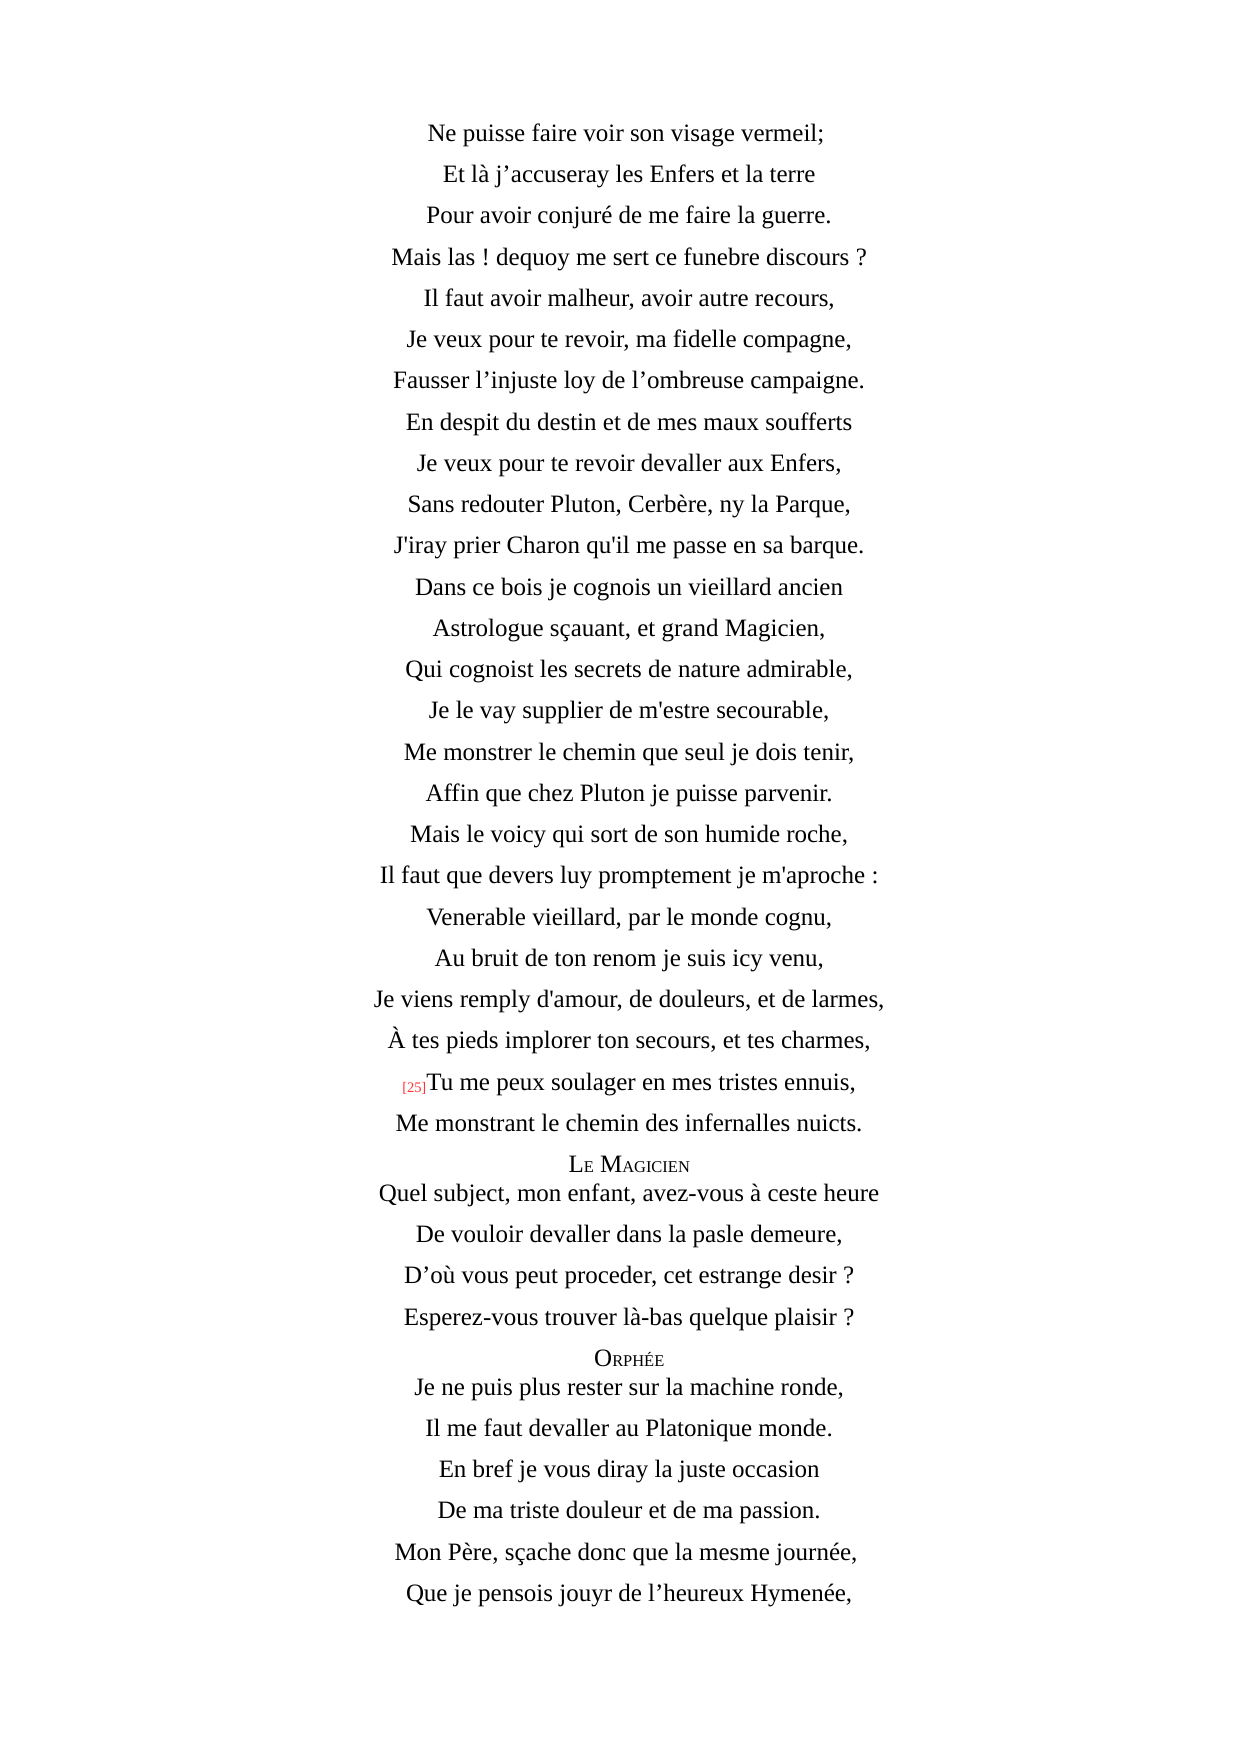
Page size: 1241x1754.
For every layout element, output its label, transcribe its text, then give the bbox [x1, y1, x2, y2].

text Je le vay supplier de m'estre secourable, [118, 696, 1122, 724]
text Que je pensois jouyr de l’heureux Hymenée, [118, 1578, 1122, 1607]
text Qui cognoist les secrets de nature admirable, [118, 654, 1122, 683]
text Il me faut devaller au Platonique monde. [118, 1413, 1122, 1442]
text Me monstrer le chemin que seul je dois tenir, [118, 737, 1122, 766]
text [25]Tu me peux soulager en mes tristes ennuis, [118, 1067, 1122, 1096]
text De vouloir devaller dans la pasle demeure, [118, 1219, 1122, 1248]
text Pour avoir conjuré de me faire la guerre. [118, 201, 1122, 229]
text À tes pieds implorer ton secours, et tes charmes, [118, 1026, 1122, 1054]
text Je veux pour te revoir devaller aux Enfers, [118, 448, 1122, 477]
text Affin que chez Pluton je puisse parvenir. [118, 778, 1122, 807]
text En despit du destin et de mes maux soufferts [118, 407, 1122, 436]
text Je ne puis plus rester sur la machine ronde, [118, 1372, 1122, 1401]
text Esperez-vous trouver là-bas quelque plaisir ? [118, 1302, 1122, 1331]
text Mais le voicy qui sort de son humide roche, [118, 819, 1122, 848]
text Il faut avoir malheur, avoir autre recours, [118, 283, 1122, 312]
text Et là j’accuseray les Enfers et la terre [118, 159, 1122, 188]
text Le Magicien [118, 1149, 1122, 1178]
text Il faut que devers luy promptement je m'aproche : [118, 861, 1122, 889]
text Mais las ! dequoy me sert ce funebre discours ? [118, 242, 1122, 271]
text Mon Père, sçache donc que la mesme journée, [118, 1537, 1122, 1566]
text Je viens remply d'amour, de douleurs, et de larmes, [118, 984, 1122, 1013]
text Me monstrant le chemin des infernalles nuicts. [118, 1108, 1122, 1137]
text Astrologue sçauant, et grand Magicien, [118, 613, 1122, 642]
text D’où vous peut proceder, cet estrange desir ? [118, 1261, 1122, 1289]
text Sans redouter Pluton, Cerbère, ny la Parque, [118, 489, 1122, 518]
text En bref je vous diray la juste occasion [118, 1454, 1122, 1483]
text Ne puisse faire voir son visage vermeil; [118, 118, 1122, 147]
text Quel subject, mon enfant, avez-vous à ceste heure [118, 1178, 1122, 1207]
text Je veux pour te revoir, ma fidelle compagne, [118, 324, 1122, 353]
text De ma triste douleur et de ma passion. [118, 1496, 1122, 1524]
text Venerable vieillard, par le monde cognu, [118, 902, 1122, 931]
text Dans ce bois je cognois un vieillard ancien [118, 572, 1122, 601]
text Au bruit de ton renom je suis icy venu, [118, 943, 1122, 972]
text Orphée [118, 1343, 1122, 1372]
text Fausser l’injuste loy de l’ombreuse campaigne. [118, 366, 1122, 394]
text J'iray prier Charon qu'il me passe en sa barque. [118, 531, 1122, 559]
